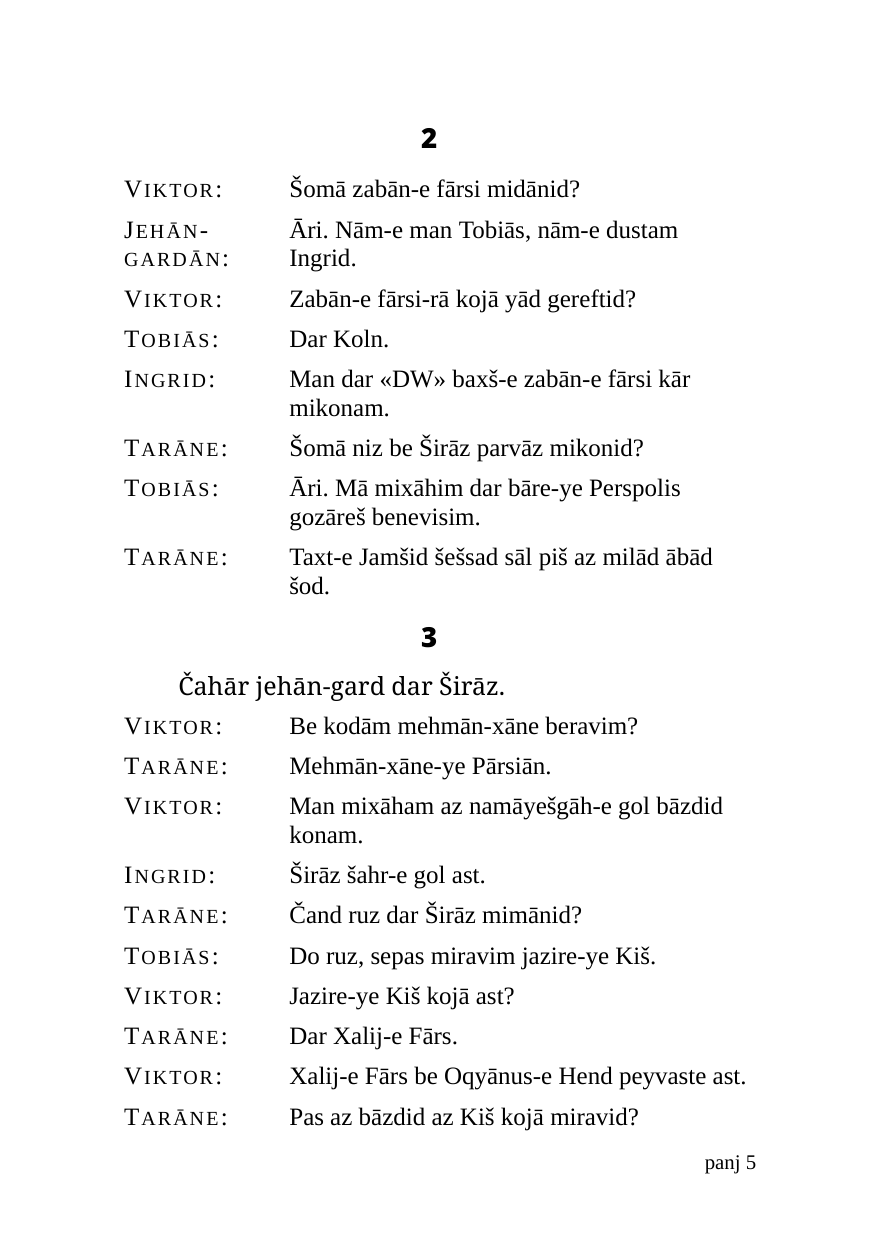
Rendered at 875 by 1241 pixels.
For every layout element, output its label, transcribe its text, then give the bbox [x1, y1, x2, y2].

table_cell Tarāne: [118, 745, 283, 786]
table_cell Pas az bāzdid az Kiš kojā miravid? [284, 1096, 756, 1136]
table_header Be kodām mehmān-xāne beravim? [284, 705, 756, 745]
table_cell Tarāne: [118, 1015, 283, 1056]
table_cell Viktor: [118, 786, 283, 854]
table_header Viktor: [118, 169, 283, 209]
table_cell Viktor: [118, 975, 283, 1015]
table_cell Zabān-e fārsi-rā kojā yād gereftid? [284, 278, 756, 318]
table_cell Mehmān-xāne-ye Pārsiān. [284, 745, 756, 786]
table_cell Man dar «DW» baxš-e zabān-e fārsi kār mikonam. [284, 358, 756, 427]
table_cell Tarāne: [118, 536, 283, 605]
table_cell Čand ruz dar Širāz mimānid? [284, 895, 756, 935]
table_cell Dar Koln. [284, 318, 756, 358]
table_header Šomā zabān-e fārsi midānid? [284, 169, 756, 209]
table_cell Jazire-ye Kiš kojā ast? [284, 975, 756, 1015]
text Čahār jehān-gard dar Širāz. [118, 668, 756, 702]
table_cell Ingrid: [118, 855, 283, 895]
table_cell Tarāne: [118, 427, 283, 467]
table_cell Jehān-gardān: [118, 209, 283, 278]
table_cell Širāz šahr-e gol ast. [284, 855, 756, 895]
table_cell Šomā niz be Širāz parvāz mikonid? [284, 427, 756, 467]
table_cell Xalij-e Fārs be Oqyānus-e Hend peyvaste ast. [284, 1056, 756, 1096]
table_cell Taxt-e Jamšid šešsad sāl piš az milād ābād šod. [284, 536, 756, 605]
table_cell Dar Xalij-e Fārs. [284, 1015, 756, 1056]
table_cell Āri. Mā mixāhim dar bāre-ye Perspolis gozāreš benevisim. [284, 468, 756, 536]
table_cell Tarāne: [118, 1096, 283, 1136]
table_cell Tobiās: [118, 935, 283, 975]
table_cell Tarāne: [118, 895, 283, 935]
table_header Viktor: [118, 705, 283, 745]
table_cell Viktor: [118, 1056, 283, 1096]
table_cell Ingrid: [118, 358, 283, 427]
text panj 5 [118, 1150, 756, 1174]
table_cell Tobiās: [118, 318, 283, 358]
table_cell Man mixāham az namāyešgāh-e gol bāzdid konam. [284, 786, 756, 854]
table_cell Viktor: [118, 278, 283, 318]
table_cell Tobiās: [118, 468, 283, 536]
table_cell Do ruz, sepas miravim jazire-ye Kiš. [284, 935, 756, 975]
table_cell Āri. Nām-e man Tobiās, nām-e dustam Ingrid. [284, 209, 756, 278]
